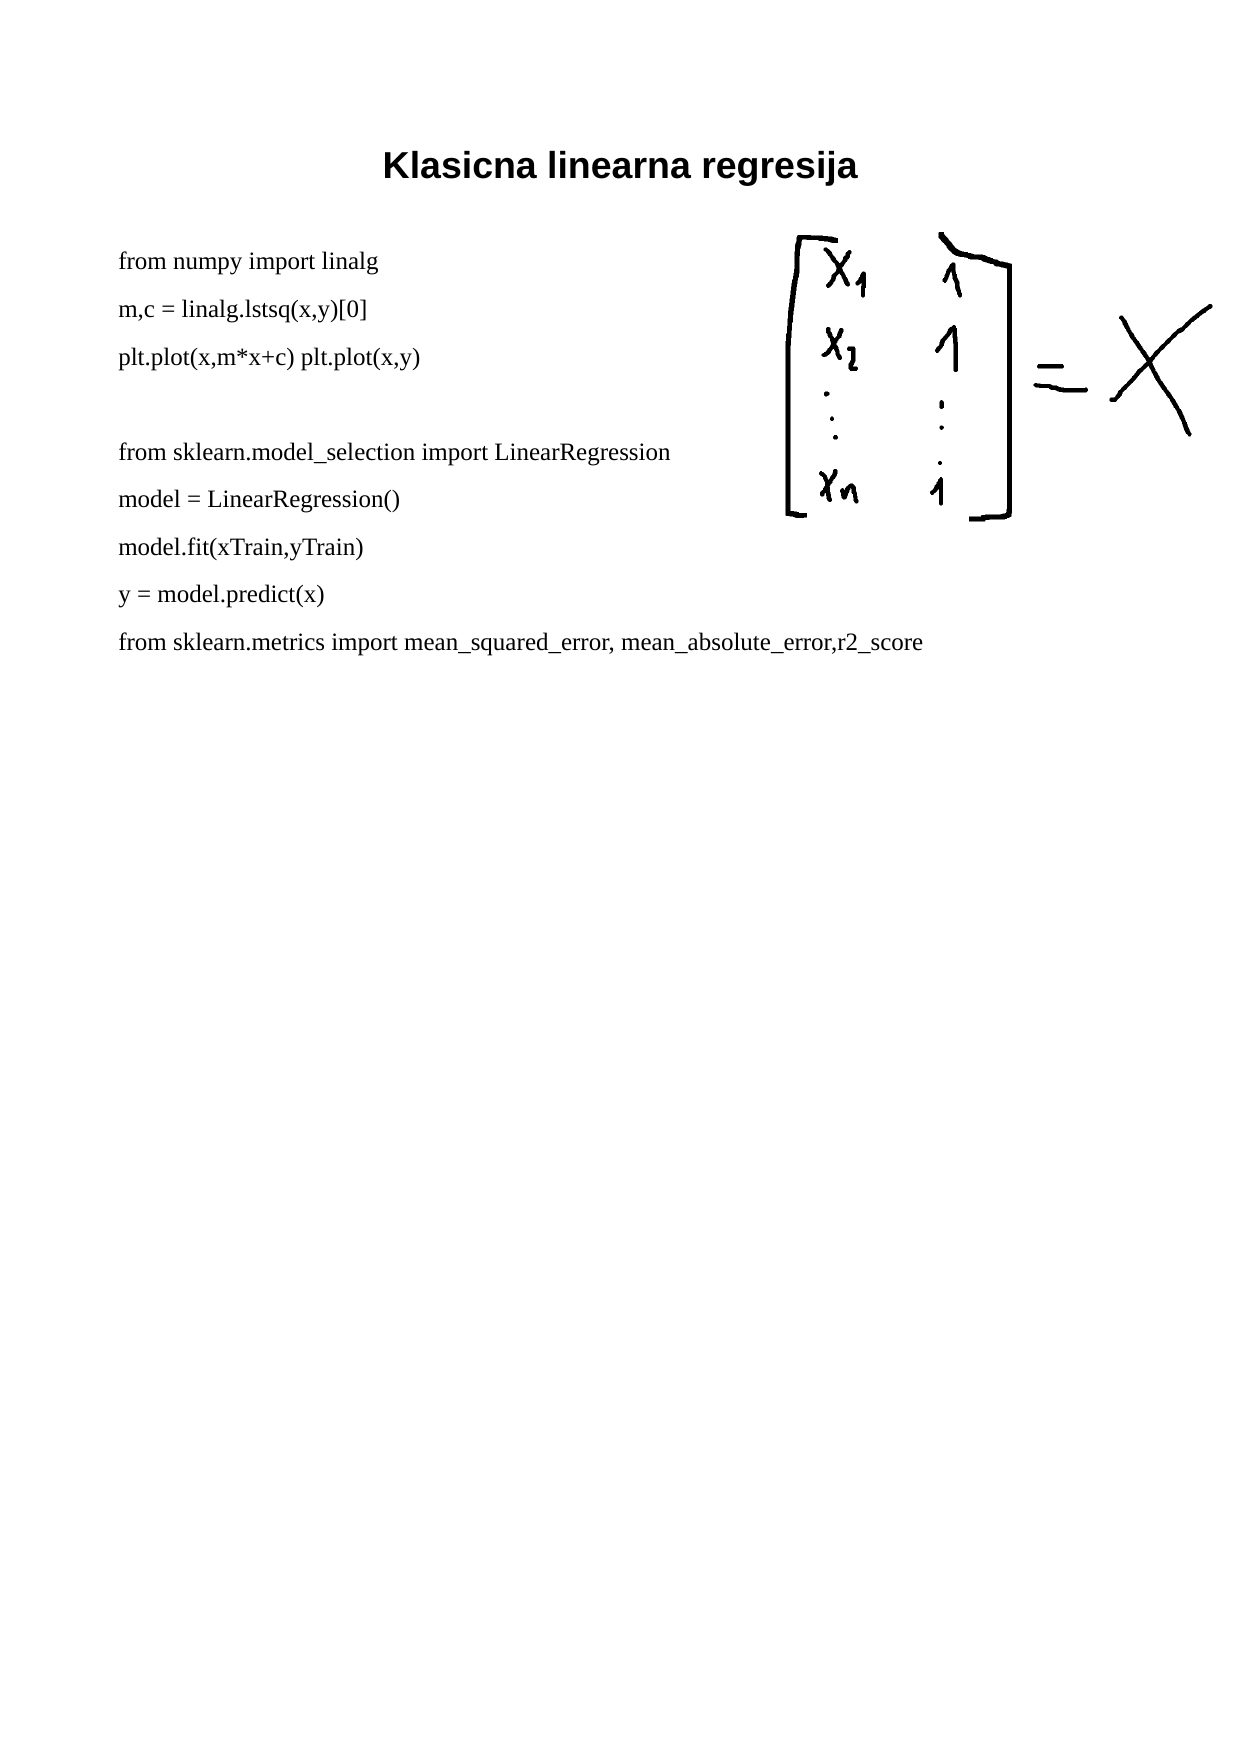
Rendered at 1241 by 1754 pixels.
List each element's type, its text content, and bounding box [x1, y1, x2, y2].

picture [762, 218, 1223, 542]
subtitle Klasicna linearna regresija [118, 143, 1122, 186]
text from numpy import linalg [118, 246, 762, 275]
text model.fit(xTrain,yTrain) [118, 532, 1122, 561]
text from sklearn.model_selection import LinearRegression [118, 437, 762, 466]
text model = LinearRegression() [118, 484, 762, 513]
text m,c = linalg.lstsq(x,y)[0] [118, 294, 762, 323]
text from sklearn.metrics import mean_squared_error, mean_absolute_error,r2_score [118, 627, 1122, 656]
text y = model.predict(x) [118, 579, 1122, 608]
text plt.plot(x,m*x+c) plt.plot(x,y) [118, 342, 762, 370]
